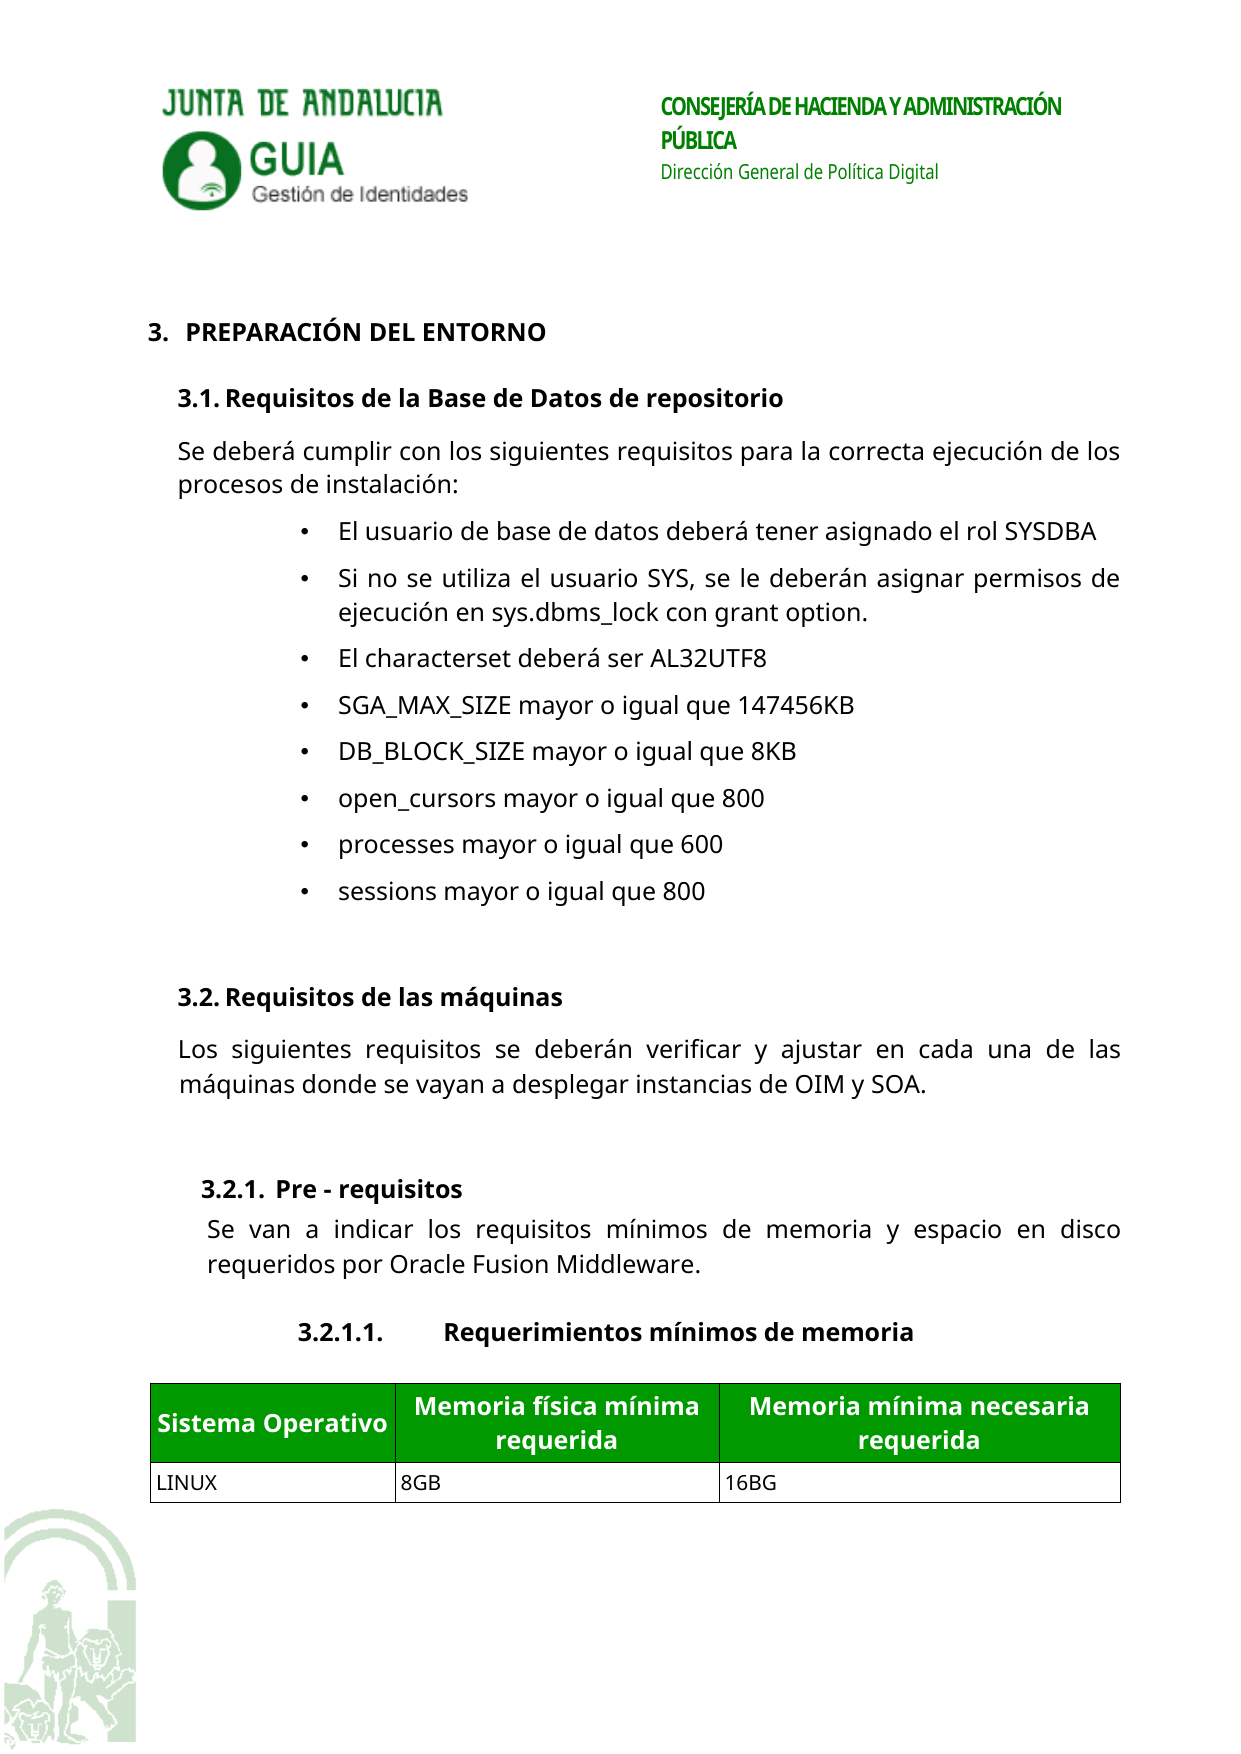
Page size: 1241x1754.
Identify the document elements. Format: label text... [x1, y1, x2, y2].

list Requerimientos mínimos de memoria [298, 1314, 1122, 1348]
text Se deberá cumplir con los siguientes requisitos para la correcta ejecución de los procesos de instalación: [177, 433, 1122, 501]
table_cell 8GB [396, 1463, 719, 1502]
table_header Memoria física mínima requerida [396, 1384, 719, 1462]
table_header Memoria mínima necesaria requerida [720, 1384, 1120, 1462]
subtitle PREPARACIÓN DEL ENTORNO [148, 315, 1122, 349]
text Se van a indicar los requisitos mínimos de memoria y espacio en disco requeridos por Oracle Fusion Middleware. [207, 1212, 1122, 1280]
subtitle Requisitos de la Base de Datos de repositorio [177, 380, 1122, 414]
picture [147, 82, 498, 225]
list SGA_MAX_SIZE mayor o igual que 147456KB [300, 687, 1122, 722]
table_cell 16BG [720, 1463, 1120, 1502]
list El usuario de base de datos deberá tener asignado el rol SYSDBA [300, 514, 1122, 548]
list DB_BLOCK_SIZE mayor o igual que 8KB [300, 734, 1122, 768]
table_cell LINUX [151, 1463, 395, 1502]
text Los siguientes requisitos se deberán verificar y ajustar en cada una de las máquinas donde se vayan a desplegar instancias de OIM y SOA. [178, 1032, 1122, 1100]
table_header Sistema Operativo [151, 1384, 395, 1462]
list open_cursors mayor o igual que 800 [300, 781, 1122, 815]
subtitle Requisitos de las máquinas [177, 979, 1122, 1013]
list Si no se utiliza el usuario SYS, se le deberán asignar permisos de ejecución en sys.dbms_lock con grant option. [300, 560, 1122, 628]
list El characterset deberá ser AL32UTF8 [300, 641, 1122, 675]
list processes mayor o igual que 600 [300, 827, 1122, 861]
picture [4, 1508, 137, 1750]
list sessions mayor o igual que 800 [300, 874, 1122, 908]
subtitle Pre - requisitos [201, 1172, 1122, 1206]
